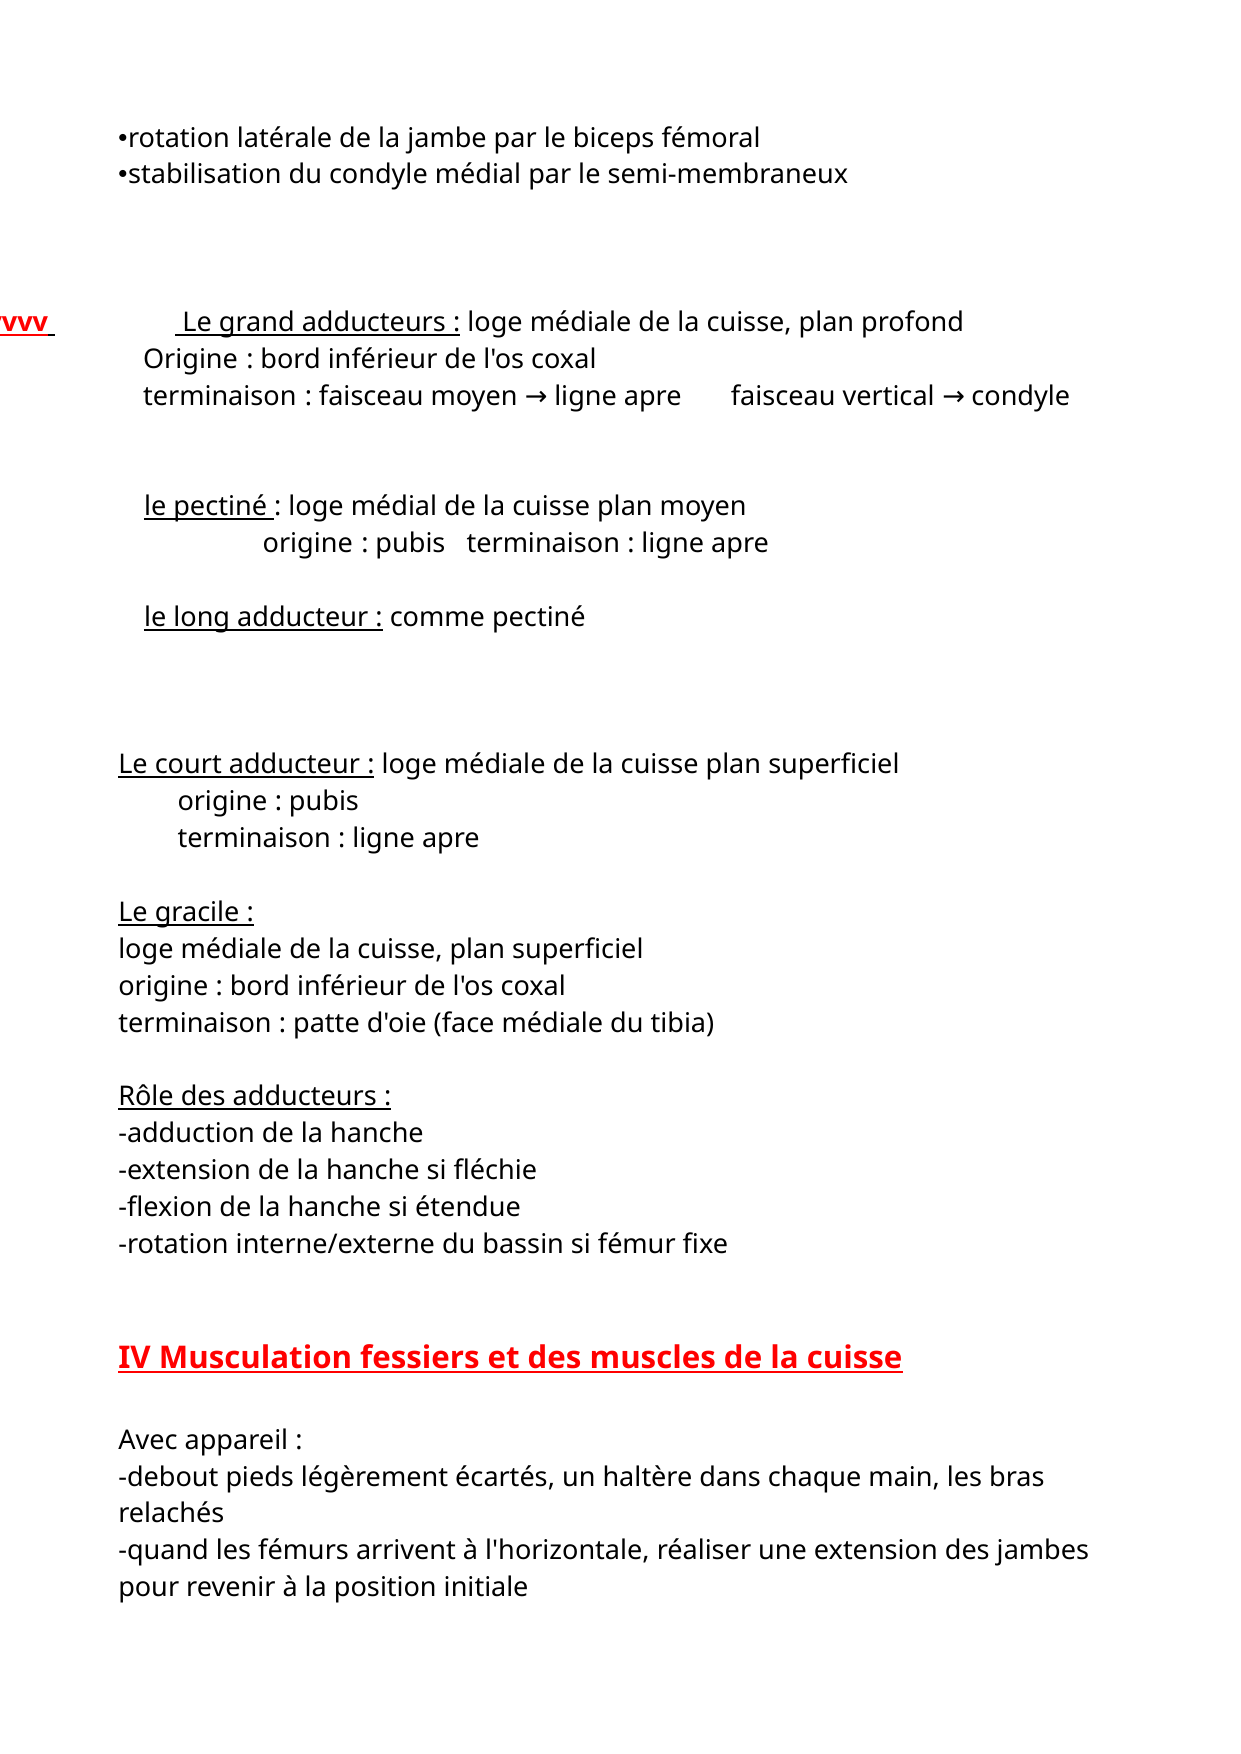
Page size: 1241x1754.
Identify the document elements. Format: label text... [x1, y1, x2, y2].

list stabilisation du condyle médial par le semi-membraneux [118, 155, 1122, 192]
text Le court adducteur : loge médiale de la cuisse plan superficiel [118, 745, 1122, 782]
text -extension de la hanche si fléchie [118, 1151, 1122, 1187]
list 6) Les adducteurs : [0, 229, 1122, 266]
text -debout pieds légèrement écartés, un haltère dans chaque main, les bras relachés [118, 1457, 1122, 1531]
text -adduction de la hanche [118, 1114, 1122, 1151]
text Avec appareil : [118, 1420, 1122, 1457]
text Origine : bord inférieur de l'os coxal [0, 339, 1122, 376]
text vv [0, 634, 1122, 671]
text origine : bord inférieur de l'os coxal [118, 966, 1122, 1003]
text vvvvvvvvvvvvvvvvvvvvvvvvvvvvv Le grand adducteurs : loge médiale de la cuisse, plan profond [0, 302, 1122, 339]
text terminaison : ligne apre [118, 819, 1122, 856]
text origine : pubis terminaison : ligne apre [0, 524, 1122, 561]
list rotation latérale de la jambe par le biceps fémoral [118, 118, 1122, 155]
text origine : pubis [118, 782, 1122, 819]
text Rôle des adducteurs : [118, 1077, 1122, 1114]
text Le gracile : [118, 892, 1122, 929]
text -quand les fémurs arrivent à l'horizontale, réaliser une extension des jambes pour revenir à la position initiale [118, 1531, 1122, 1604]
text loge médiale de la cuisse, plan superficiel [118, 929, 1122, 966]
text -flexion de la hanche si étendue [118, 1187, 1122, 1224]
text le long adducteur : comme pectiné [0, 597, 1122, 634]
text le pectiné : loge médial de la cuisse plan moyen [0, 487, 1122, 524]
text terminaison : patte d'oie (face médiale du tibia) [118, 1003, 1122, 1040]
text terminaison : faisceau moyen → ligne apre faisceau vertical → condyle médial [0, 376, 1122, 450]
text -rotation interne/externe du bassin si fémur fixe [118, 1224, 1122, 1261]
text IV Musculation fessiers et des muscles de la cuisse [118, 1335, 1122, 1378]
